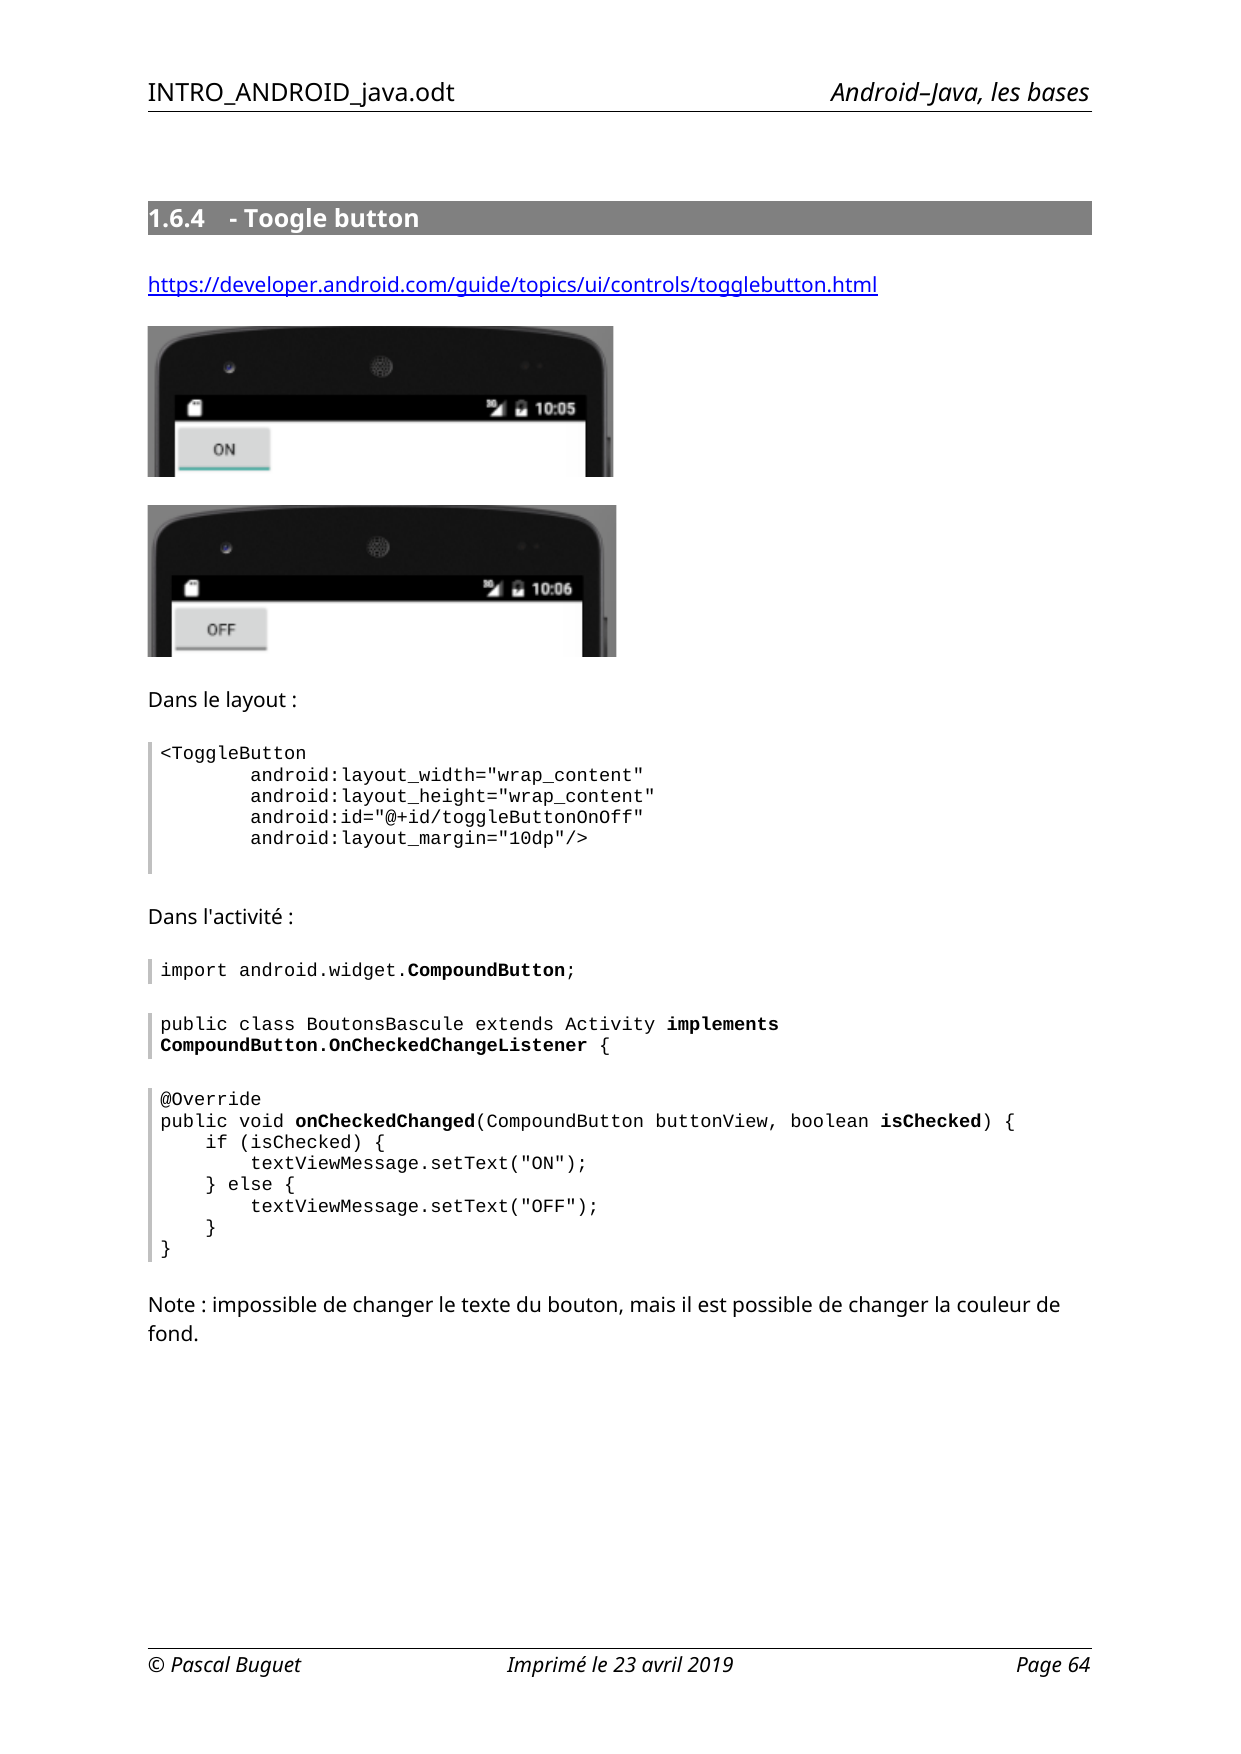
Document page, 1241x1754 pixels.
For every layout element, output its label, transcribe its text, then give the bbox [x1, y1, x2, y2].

text import android.widget.CompoundButton; [152, 959, 1092, 984]
text <ToggleButton [152, 742, 1092, 765]
text Dans le layout : [148, 685, 1092, 714]
text https://developer.android.com/guide/topics/ui/controls/togglebutton.html [148, 270, 1092, 298]
text android:layout_margin="10dp"/> [152, 829, 1092, 850]
text textViewMessage.setText("ON"); [152, 1154, 1092, 1175]
text @Override [152, 1088, 1092, 1111]
text if (isChecked) { [152, 1133, 1092, 1154]
picture [147, 326, 614, 477]
text Note : impossible de changer le texte du bouton, mais il est possible de changer la couleur de fond. [148, 1291, 1092, 1347]
text textViewMessage.setText("OFF"); [152, 1196, 1092, 1218]
text } else { [152, 1175, 1092, 1196]
text android:id="@+id/toggleButtonOnOff" [152, 808, 1092, 829]
text } [152, 1218, 1092, 1239]
picture [147, 505, 617, 657]
subtitle - Toogle button [148, 201, 1092, 235]
text } [152, 1239, 1092, 1262]
text Dans l'activité : [148, 902, 1092, 931]
text android:layout_width="wrap_content" [152, 765, 1092, 787]
text android:layout_height="wrap_content" [152, 787, 1092, 808]
text public class BoutonsBascule extends Activity implements CompoundButton.OnCheckedChangeListener { [152, 1013, 1092, 1059]
text public void onCheckedChanged(CompoundButton buttonView, boolean isChecked) { [152, 1111, 1092, 1133]
